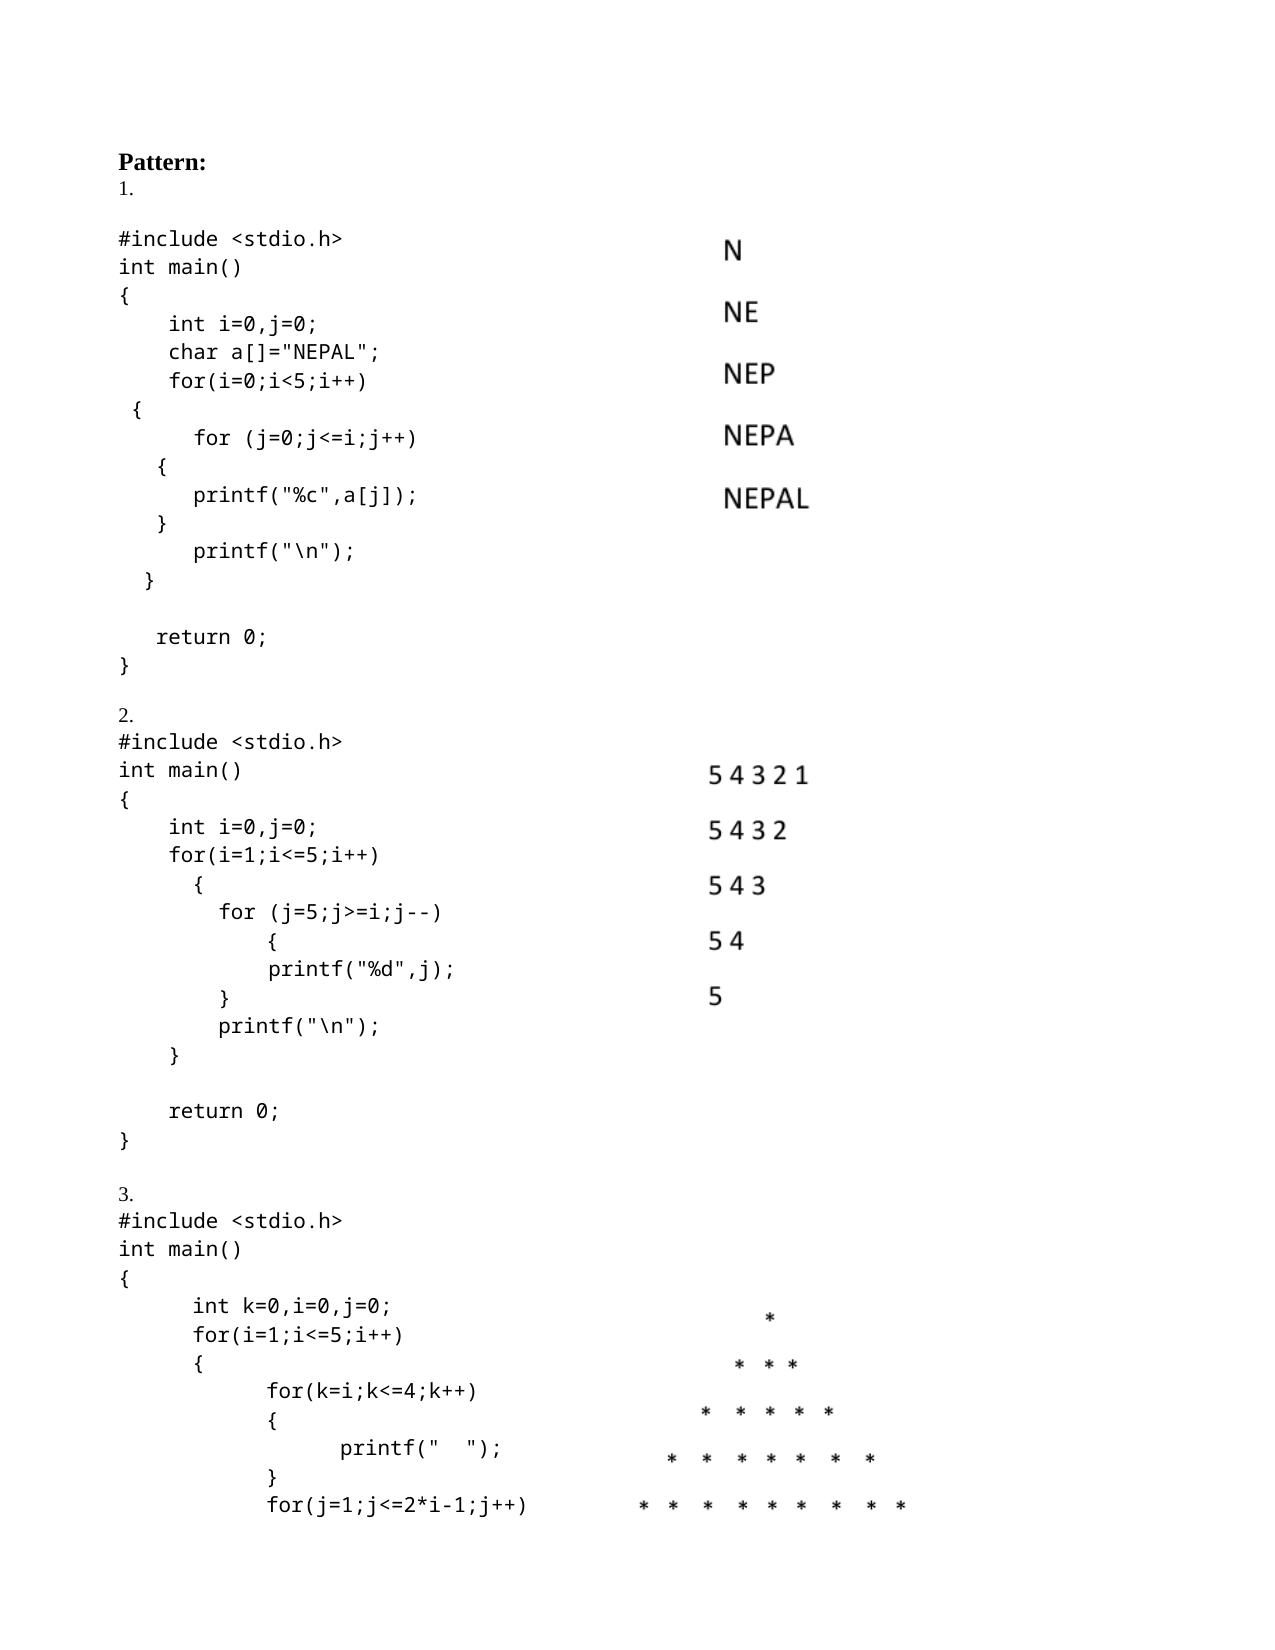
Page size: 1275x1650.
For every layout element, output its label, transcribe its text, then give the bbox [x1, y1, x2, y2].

text { [118, 1263, 1157, 1291]
text char a[]="NEPAL"; [118, 337, 710, 366]
text 2. [118, 703, 1157, 727]
text #include <stdio.h> [118, 224, 1157, 252]
text [918, 1320, 1157, 1348]
text [918, 1462, 1157, 1490]
text [815, 812, 1157, 841]
text [831, 281, 1157, 309]
text for(i=1;i<=5;i++) [118, 841, 701, 869]
text Pattern: [118, 147, 1157, 176]
text [918, 1377, 1157, 1405]
text [918, 1490, 1157, 1519]
text { [118, 784, 701, 812]
text [831, 394, 1157, 423]
text [831, 451, 1157, 480]
text int main() [118, 1234, 1157, 1263]
text int main() [118, 252, 710, 281]
text printf("%d",j); [118, 954, 701, 983]
text for(k=i;k<=4;k++) [118, 1377, 621, 1405]
text } [118, 1125, 1157, 1153]
picture [701, 750, 815, 1012]
text { [118, 394, 710, 423]
text [815, 841, 1157, 869]
text return 0; [118, 622, 1157, 650]
text [918, 1348, 1157, 1377]
text for(i=1;i<=5;i++) [118, 1320, 621, 1348]
text [918, 1433, 1157, 1462]
text printf("\n"); [118, 537, 1157, 565]
text int k=0,i=0,j=0; [118, 1291, 621, 1320]
text [815, 755, 1157, 784]
text int main() [118, 755, 701, 784]
text } [118, 565, 1157, 593]
text [918, 1405, 1157, 1433]
text 1. [118, 176, 1157, 200]
text return 0; [118, 1097, 1157, 1125]
text { [118, 926, 701, 954]
text for (j=0;j<=i;j++) [118, 423, 710, 451]
text } [118, 1462, 621, 1490]
text printf(" "); [118, 1433, 621, 1462]
text } [118, 983, 701, 1011]
text for (j=5;j>=i;j--) [118, 897, 701, 926]
picture [710, 235, 831, 509]
text { [118, 451, 710, 480]
text } [118, 1040, 1157, 1068]
text [815, 983, 1157, 1011]
text { [118, 1348, 621, 1377]
text [831, 366, 1157, 394]
text } [118, 650, 1157, 679]
text { [118, 281, 710, 309]
text #include <stdio.h> [118, 727, 1157, 755]
text { [118, 869, 701, 897]
text printf("%c",a[j]); [118, 480, 710, 508]
text #include <stdio.h> [118, 1206, 1157, 1234]
text { [118, 1405, 621, 1433]
text [815, 897, 1157, 926]
text printf("\n"); [118, 1011, 1157, 1040]
text [831, 252, 1157, 281]
text [815, 869, 1157, 897]
text int i=0,j=0; [118, 309, 710, 337]
text [815, 926, 1157, 954]
text 3. [118, 1182, 1157, 1206]
text [831, 309, 1157, 337]
text [918, 1291, 1157, 1320]
text for(j=1;j<=2*i-1;j++) [118, 1490, 621, 1519]
text [831, 480, 1157, 508]
text [815, 784, 1157, 812]
text for(i=0;i<5;i++) [118, 366, 710, 394]
text int i=0,j=0; [118, 812, 701, 841]
text } [118, 508, 1157, 537]
text [831, 423, 1157, 451]
picture [621, 1291, 918, 1523]
text [815, 954, 1157, 983]
text [831, 337, 1157, 366]
